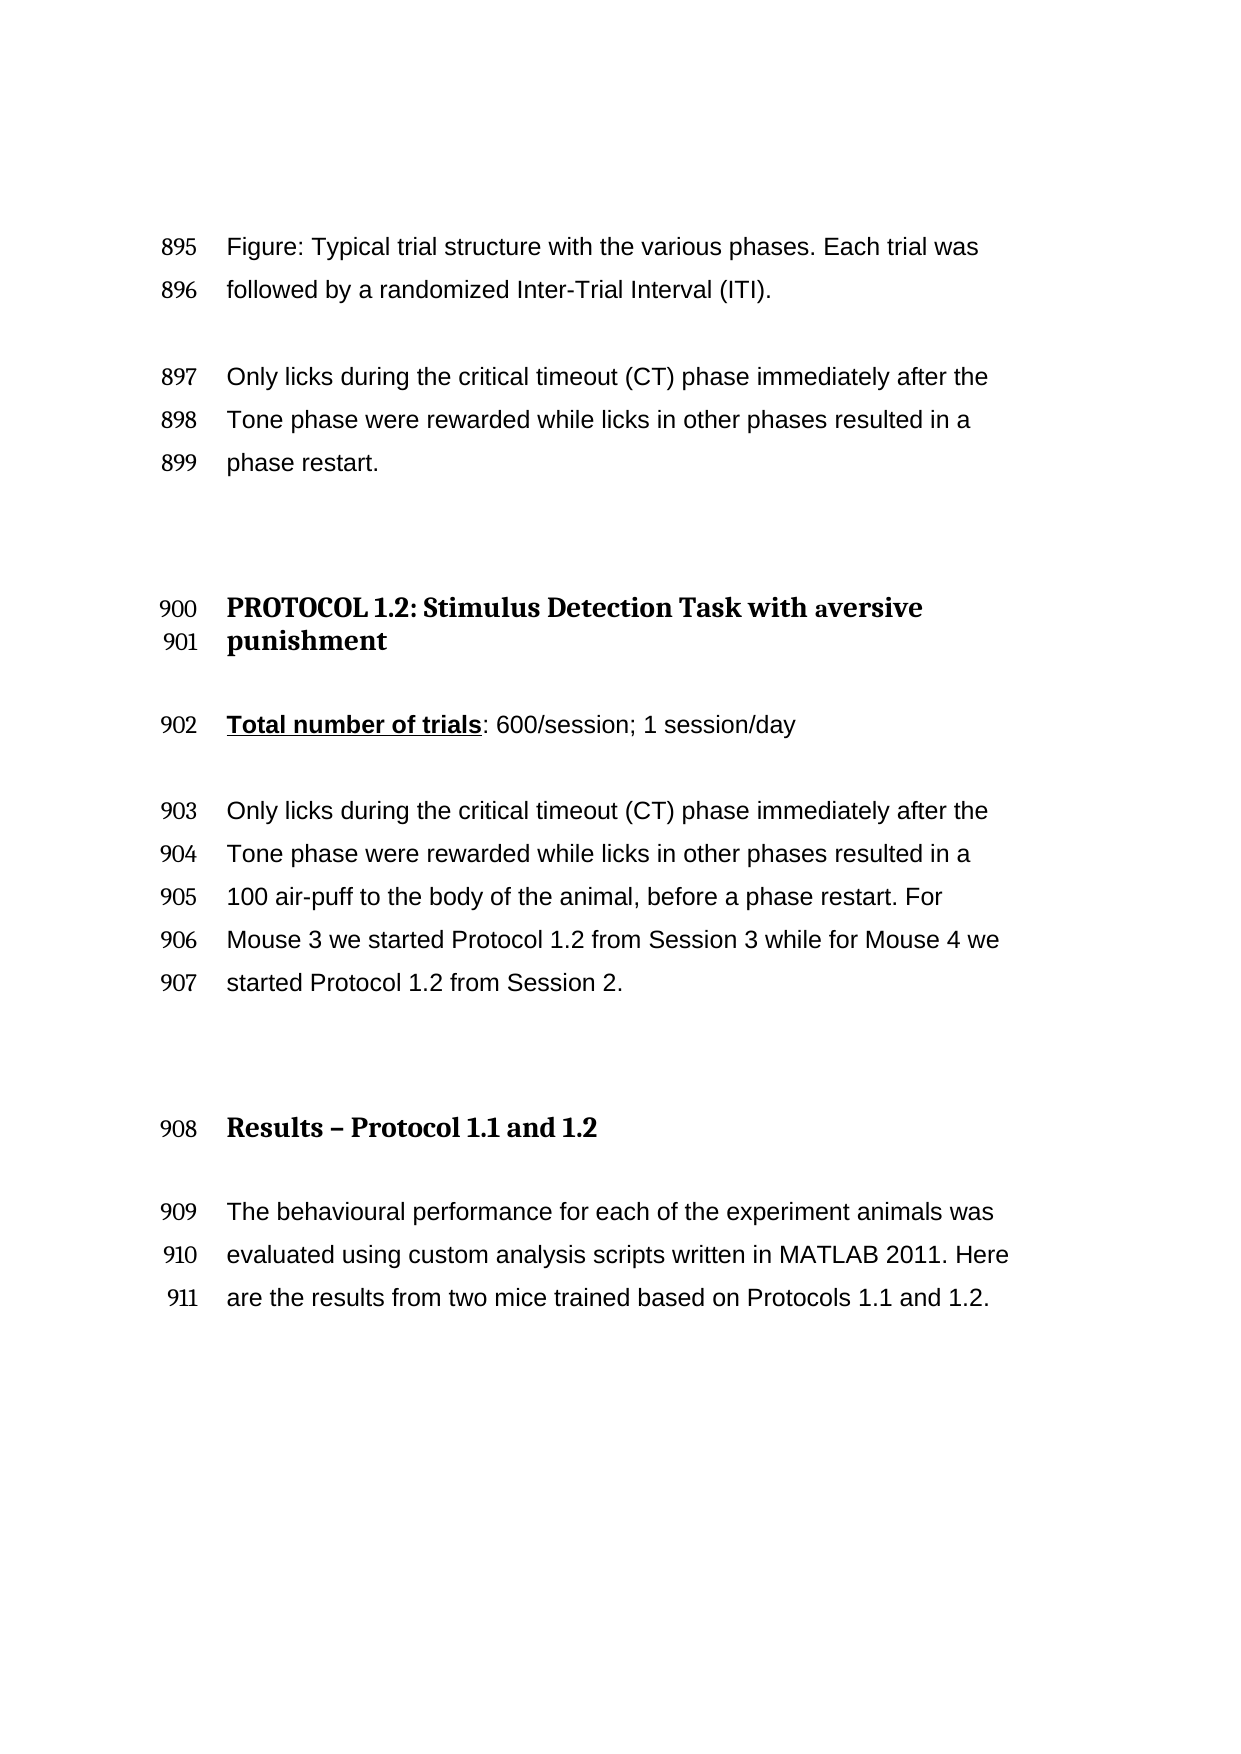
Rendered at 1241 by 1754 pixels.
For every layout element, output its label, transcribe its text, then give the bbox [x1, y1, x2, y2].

subtitle PROTOCOL 1.2: Stimulus Detection Task with aversive punishment [226, 591, 1014, 658]
text Only licks during the critical timeout (CT) phase immediately after the Tone phase were rewarded while licks in other phases resulted in a 100 air-puff to the body of the animal, before a phase restart. For Mouse 3 we started Protocol 1.2 from Session 3 while for Mouse 4 we started Protocol 1.2 from Session 2. [226, 796, 1014, 997]
subtitle Results – Protocol 1.1 and 1.2 [226, 1112, 1014, 1145]
text Total number of trials: 600/session; 1 session/day [226, 709, 1014, 738]
text Figure: Typical trial structure with the various phases. Each trial was followed by a randomized Inter-Trial Interval (ITI). [226, 232, 1014, 304]
text Only licks during the critical timeout (CT) phase immediately after the Tone phase were rewarded while licks in other phases resulted in a phase restart. [226, 361, 1014, 476]
text The behavioural performance for each of the experiment animals was evaluated using custom analysis scripts written in MATLAB 2011. Here are the results from two mice trained based on Protocols 1.1 and 1.2. [226, 1197, 1014, 1312]
